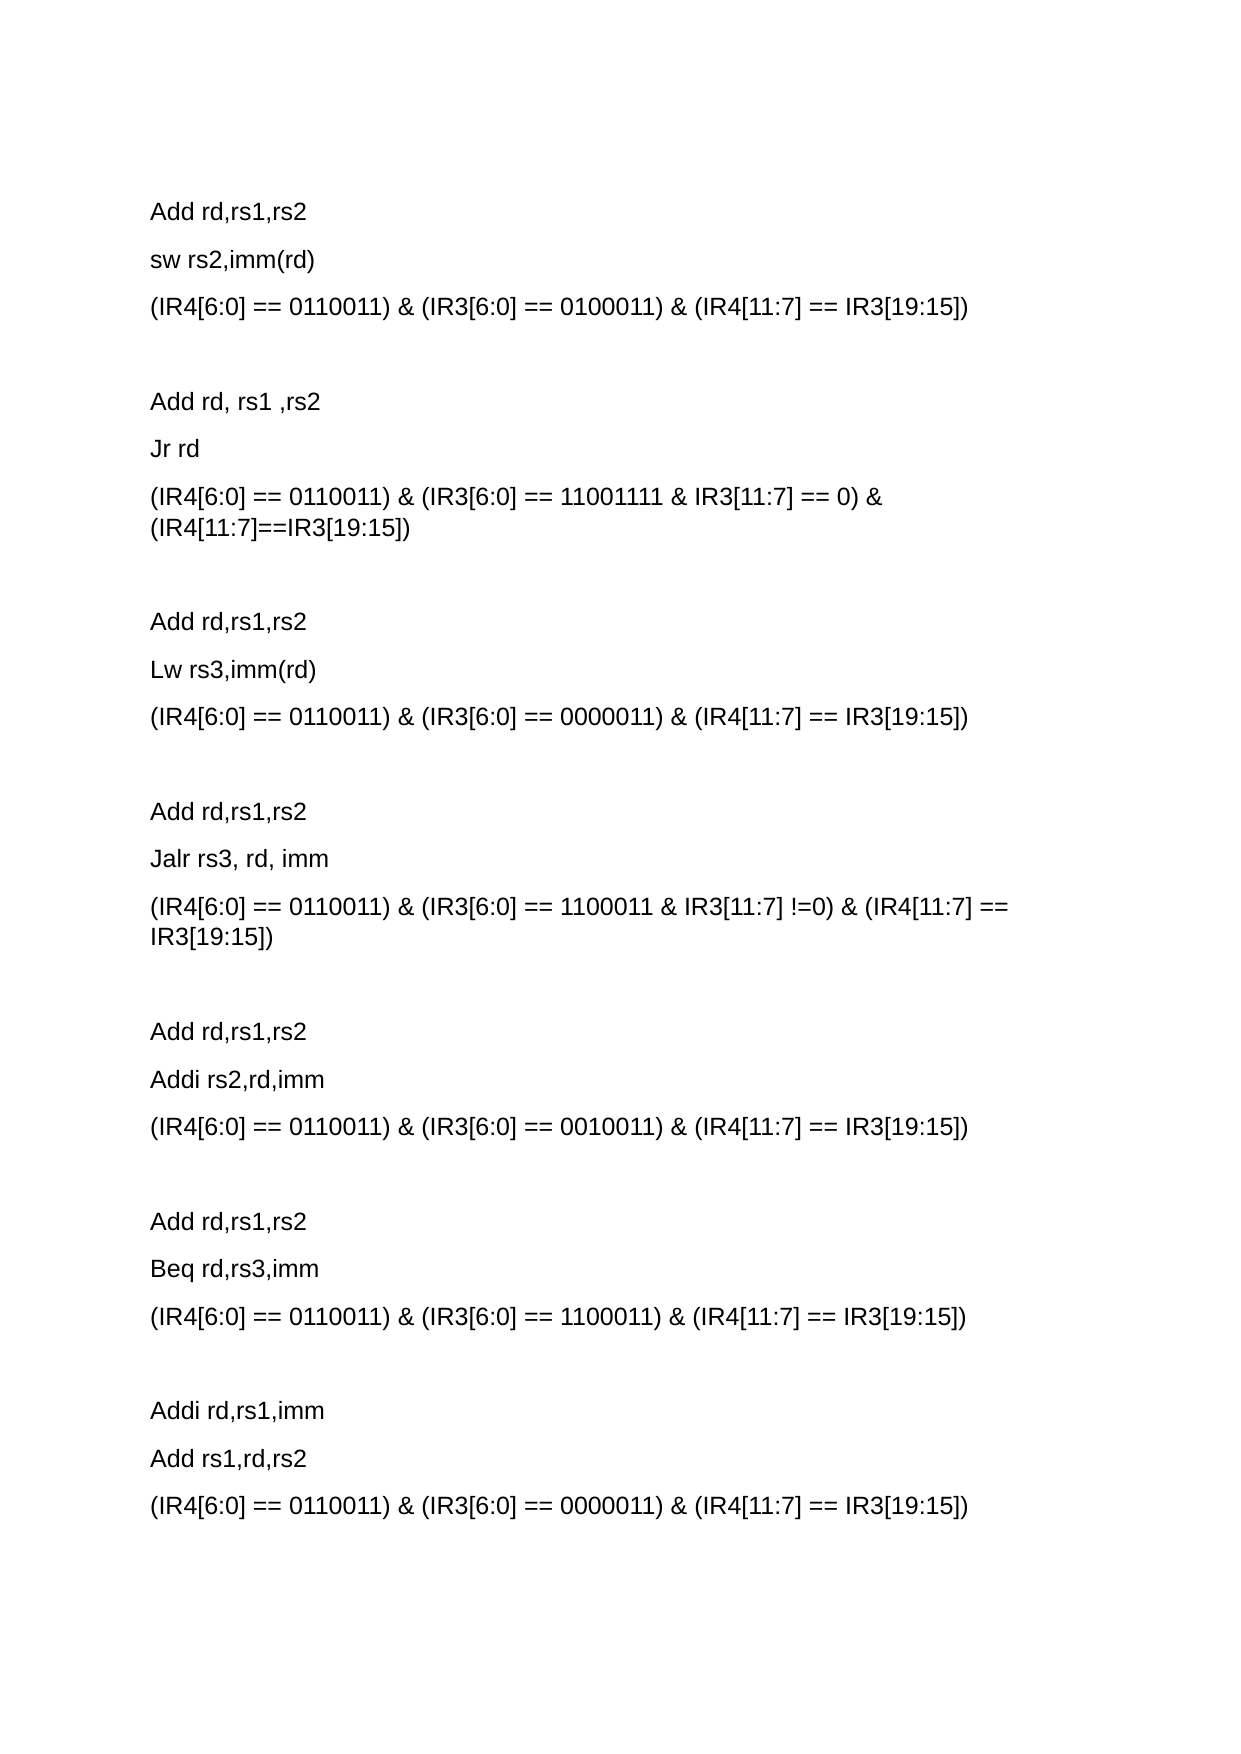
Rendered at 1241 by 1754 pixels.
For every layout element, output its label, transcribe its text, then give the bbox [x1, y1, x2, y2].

text sw rs2,imm(rd) [150, 245, 1090, 273]
text Add rd,rs1,rs2 [150, 1017, 1090, 1046]
text Addi rd,rs1,imm [150, 1396, 1090, 1425]
text (IR4[6:0] == 0110011) & (IR3[6:0] == 0010011) & (IR4[11:7] == IR3[19:15]) [150, 1112, 1090, 1141]
text Add rd,rs1,rs2 [150, 197, 1090, 226]
text Add rd, rs1 ,rs2 [150, 387, 1090, 416]
text Add rs1,rd,rs2 [150, 1444, 1090, 1472]
text (IR4[6:0] == 0110011) & (IR3[6:0] == 0000011) & (IR4[11:7] == IR3[19:15]) [150, 702, 1090, 731]
text (IR4[6:0] == 0110011) & (IR3[6:0] == 1100011) & (IR4[11:7] == IR3[19:15]) [150, 1302, 1090, 1330]
text (IR4[6:0] == 0110011) & (IR3[6:0] == 1100011 & IR3[11:7] !=0) & (IR4[11:7] == IR3[19:15]) [150, 892, 1090, 951]
text Add rd,rs1,rs2 [150, 1207, 1090, 1236]
text Add rd,rs1,rs2 [150, 607, 1090, 636]
text Jr rd [150, 434, 1090, 463]
text Lw rs3,imm(rd) [150, 655, 1090, 683]
text Jalr rs3, rd, imm [150, 844, 1090, 873]
text Add rd,rs1,rs2 [150, 797, 1090, 826]
text (IR4[6:0] == 0110011) & (IR3[6:0] == 0100011) & (IR4[11:7] == IR3[19:15]) [150, 292, 1090, 321]
text Addi rs2,rd,imm [150, 1064, 1090, 1093]
text (IR4[6:0] == 0110011) & (IR3[6:0] == 11001111 & IR3[11:7] == 0) & (IR4[11:7]==IR3[19:15]) [150, 482, 1090, 541]
text (IR4[6:0] == 0110011) & (IR3[6:0] == 0000011) & (IR4[11:7] == IR3[19:15]) [150, 1491, 1090, 1520]
text Beq rd,rs3,imm [150, 1254, 1090, 1283]
